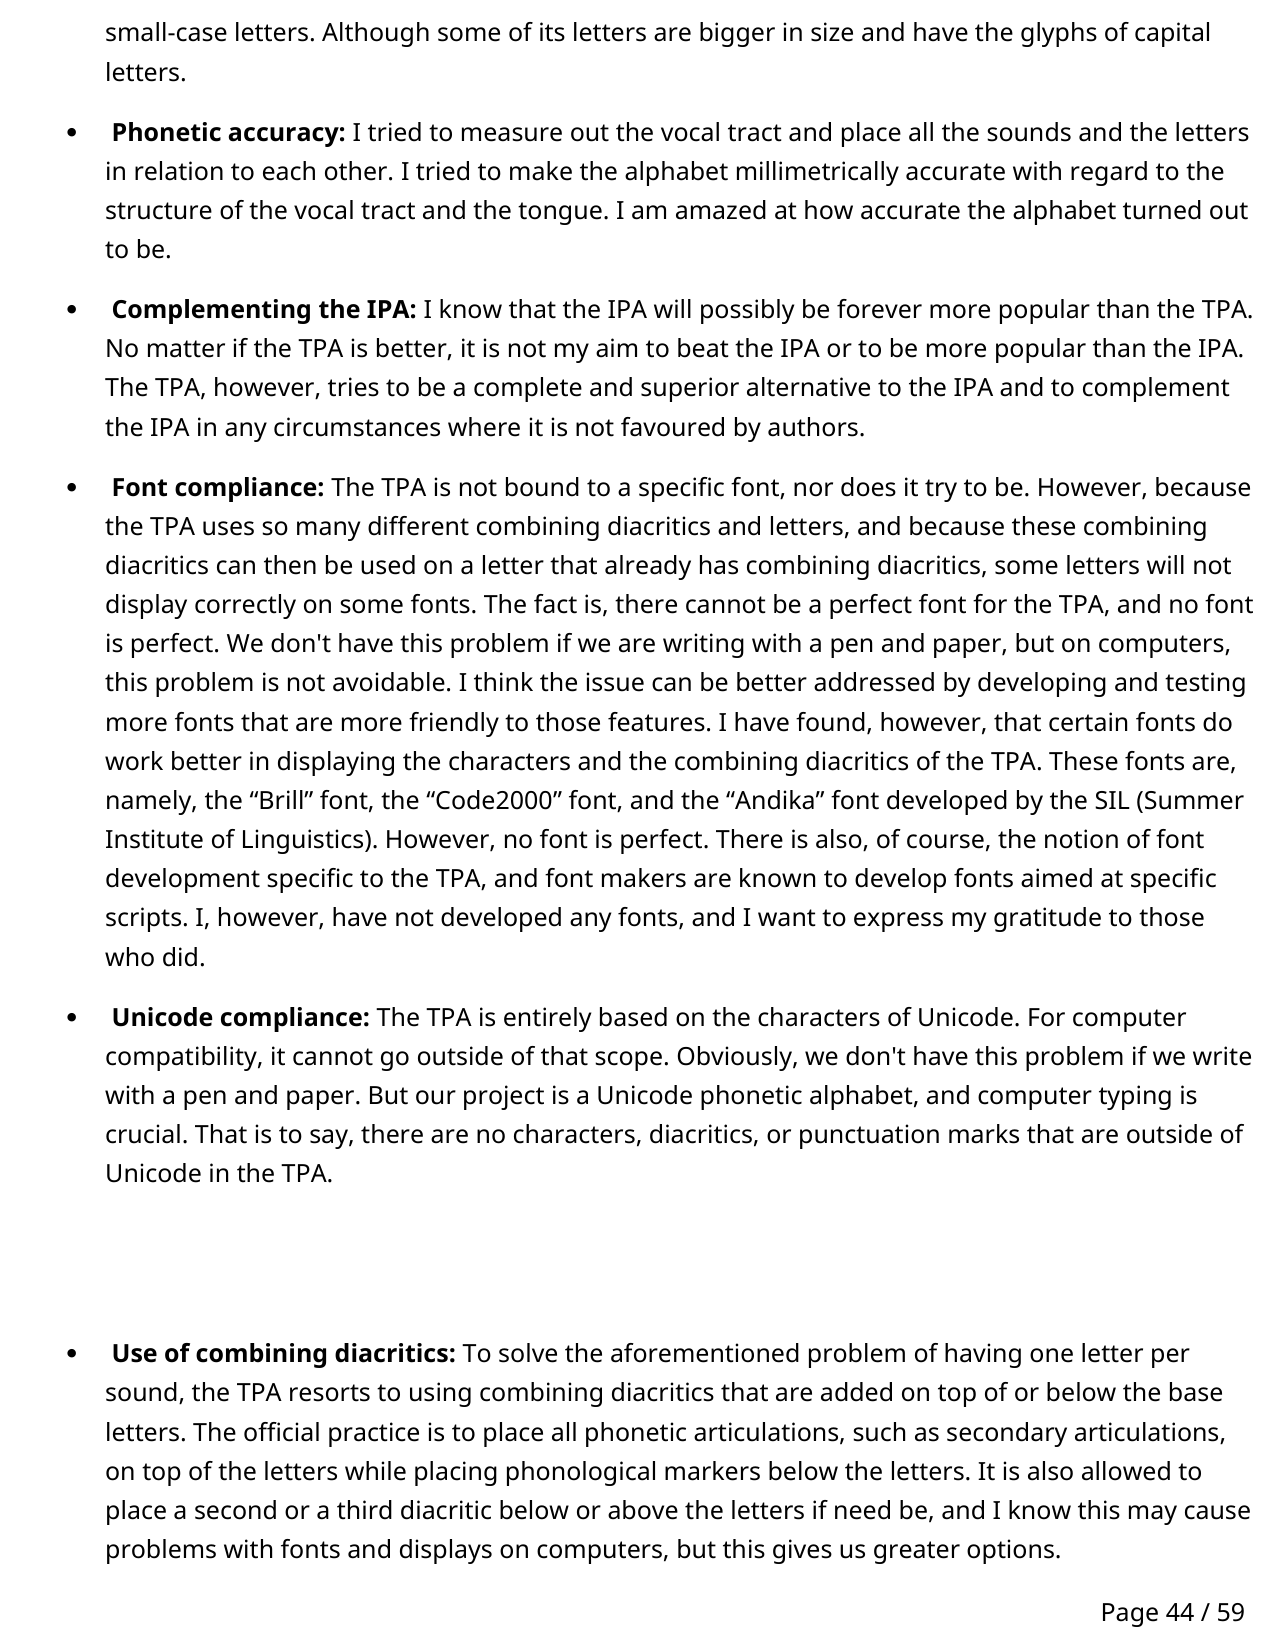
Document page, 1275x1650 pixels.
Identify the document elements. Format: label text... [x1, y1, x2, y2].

list Use of combining diacritics: To solve the aforementioned problem of having one letter per sound, the TPA resorts to using combining diacritics that are added on top of or below the base letters. The official practice is to place all phonetic articulations, such as secondary articulations, on top of the letters while placing phonological markers below the letters. It is also allowed to place a second or a third diacritic below or above the letters if need be, and I know this may cause problems with fonts and displays on computers, but this gives us greater options. [67, 1336, 1260, 1566]
list Unicode compliance: The TPA is entirely based on the characters of Unicode. For computer compatibility, it cannot go outside of that scope. Obviously, we don't have this problem if we write with a pen and paper. But our project is a Unicode phonetic alphabet, and computer typing is crucial. That is to say, there are no characters, diacritics, or punctuation marks that are outside of Unicode in the TPA. [67, 999, 1260, 1190]
list small‑case letters. Although some of its letters are bigger in size and have the glyphs of capital letters. [67, 15, 1260, 88]
list Complementing the IPA: I know that the IPA will possibly be forever more popular than the TPA. No matter if the TPA is better, it is not my aim to beat the IPA or to be more popular than the IPA. The TPA, however, tries to be a complete and superior alternative to the IPA and to complement the IPA in any circumstances where it is not favoured by authors. [67, 292, 1260, 443]
list Font compliance: The TPA is not bound to a specific font, nor does it try to be. However, because the TPA uses so many different combining diacritics and letters, and because these combining diacritics can then be used on a letter that already has combining diacritics, some letters will not display correctly on some fonts. The fact is, there cannot be a perfect font for the TPA, and no font is perfect. We don't have this problem if we are writing with a pen and paper, but on computers, this problem is not avoidable. I think the issue can be better addressed by developing and testing more fonts that are more friendly to those features. I have found, however, that certain fonts do work better in displaying the characters and the combining diacritics of the TPA. These fonts are, namely, the “Brill” font, the “Code2000‍” font, and the “Andika” font developed by the SIL (Summer Institute of Linguistics). However, no font is perfect. There is also, of course, the notion of font development specific to the TPA, and font makers are known to develop fonts aimed at specific scripts. I, however, have not developed any fonts, and I want to express my gratitude to those who did. [67, 469, 1260, 973]
list Phonetic accuracy: I tried to measure out the vocal tract and place all the sounds and the letters in relation to each other. ‍I ‍tried to make the alphabet millimetrically accurate with regard to the structure of the vocal tract and the tongue. I am amazed at how accurate the alphabet turned out to be. [67, 114, 1260, 266]
